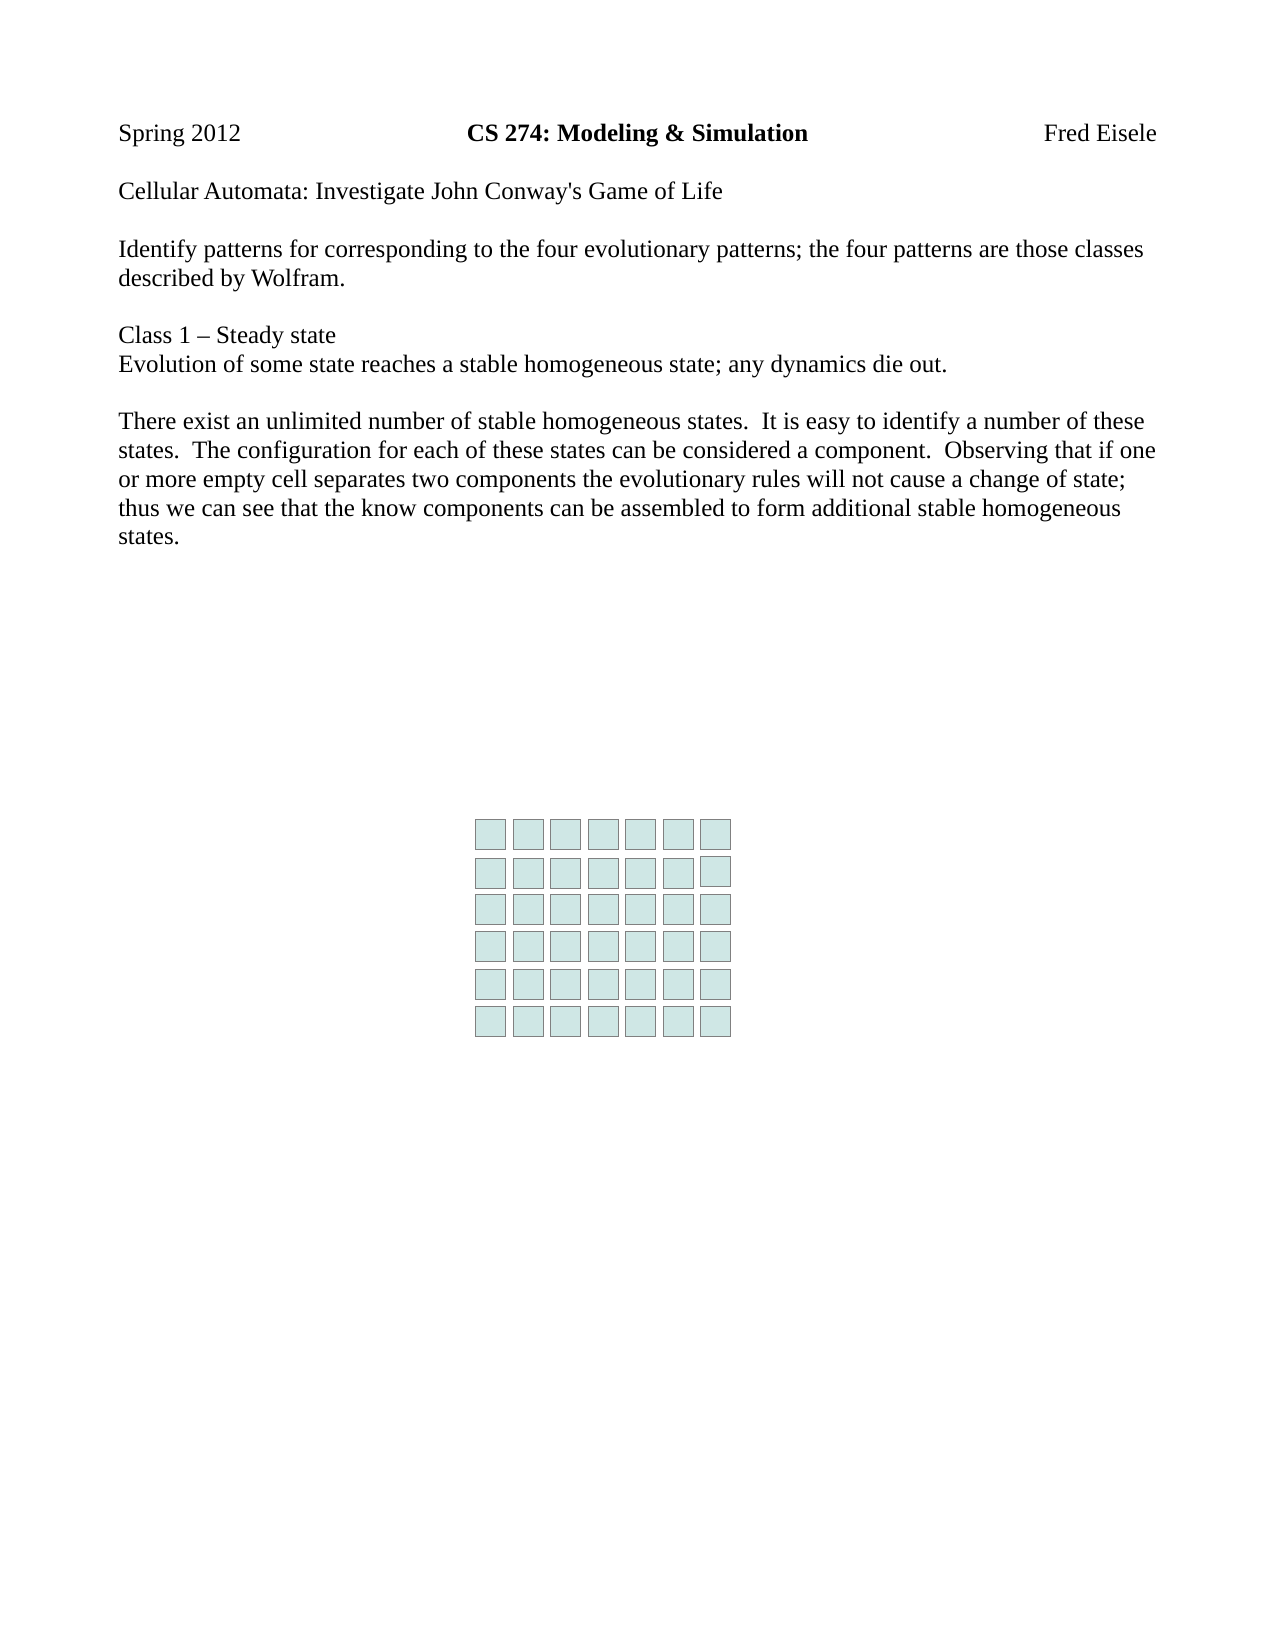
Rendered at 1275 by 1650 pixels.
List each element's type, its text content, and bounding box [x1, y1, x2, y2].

text Class 1 – Steady state [118, 320, 1157, 349]
text There exist an unlimited number of stable homogeneous states. It is easy to identify a number of these states. The configuration for each of these states can be considered a component. Observing that if one or more empty cell separates two components the evolutionary rules will not cause a change of state; thus we can see that the know components can be assembled to form additional stable homogeneous states. [118, 406, 1157, 550]
text Identify patterns for corresponding to the four evolutionary patterns; the four patterns are those classes described by Wolfram. [118, 234, 1157, 291]
text Evolution of some state reaches a stable homogeneous state; any dynamics die out. [118, 349, 1157, 378]
text Cellular Automata: Investigate John Conway's Game of Life [118, 176, 1157, 205]
